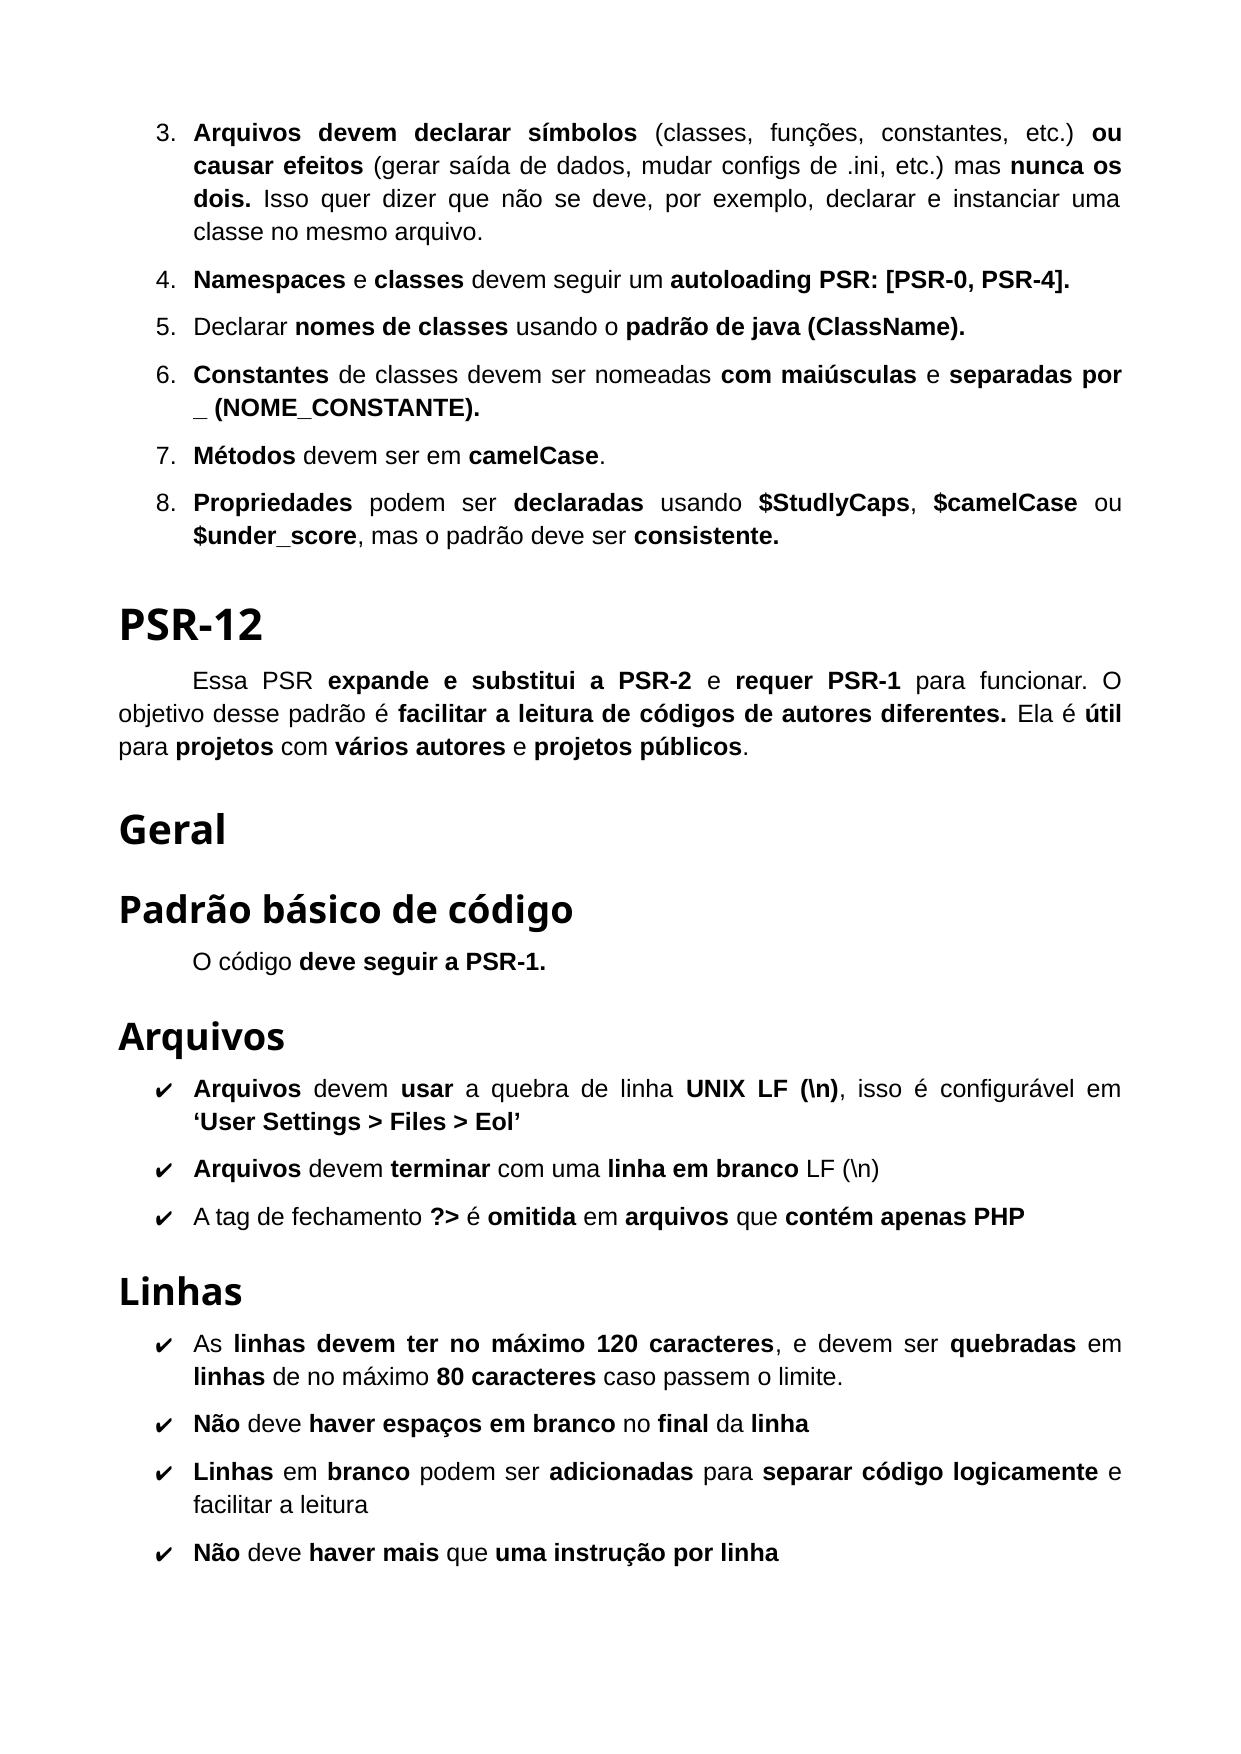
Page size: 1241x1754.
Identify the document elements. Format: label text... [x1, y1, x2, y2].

subtitle Padrão básico de código [118, 883, 1122, 935]
list Linhas em branco podem ser adicionadas para separar código logicamente e facilitar a leitura [156, 1457, 1122, 1519]
list Arquivos devem declarar símbolos (classes, funções, constantes, etc.) ou causar efeitos (gerar saída de dados, mudar configs de .ini, etc.) mas nunca os dois. Isso quer dizer que não se deve, por exemplo, declarar e instanciar uma classe no mesmo arquivo. [156, 118, 1122, 246]
list Namespaces e classes devem seguir um autoloading PSR: [PSR-0, PSR-4]. [156, 265, 1122, 293]
text O código deve seguir a PSR-1. [118, 947, 1122, 976]
subtitle Geral [118, 800, 1122, 856]
list Declarar nomes de classes usando o padrão de java (ClassName). [156, 312, 1122, 341]
list Não deve haver mais que uma instrução por linha [156, 1538, 1122, 1567]
list Propriedades podem ser declaradas usando $StudlyCaps, $camelCase ou $under_score, mas o padrão deve ser consistente. [156, 488, 1122, 550]
text Essa PSR expande e substitui a PSR-2 e requer PSR-1 para funcionar. O objetivo desse padrão é facilitar a leitura de códigos de autores diferentes. Ela é útil para projetos com vários autores e projetos públicos. [118, 666, 1122, 761]
subtitle Arquivos [118, 1009, 1122, 1061]
list Constantes de classes devem ser nomeadas com maiúsculas e separadas por _ (NOME_CONSTANTE). [156, 360, 1122, 422]
list Não deve haver espaços em branco no final da linha [156, 1409, 1122, 1438]
list Métodos devem ser em camelCase. [156, 441, 1122, 469]
list Arquivos devem usar a quebra de linha UNIX LF (\n), isso é configurável em ‘User Settings > Files > Eol’ [156, 1074, 1122, 1136]
subtitle PSR-12 [118, 594, 1122, 653]
list Arquivos devem terminar com uma linha em branco LF (\n) [156, 1154, 1122, 1183]
list A tag de fechamento ?> é omitida em arquivos que contém apenas PHP [156, 1202, 1122, 1231]
subtitle Linhas [118, 1264, 1122, 1316]
list As linhas devem ter no máximo 120 caracteres, e devem ser quebradas em linhas de no máximo 80 caracteres caso passem o limite. [156, 1328, 1122, 1390]
